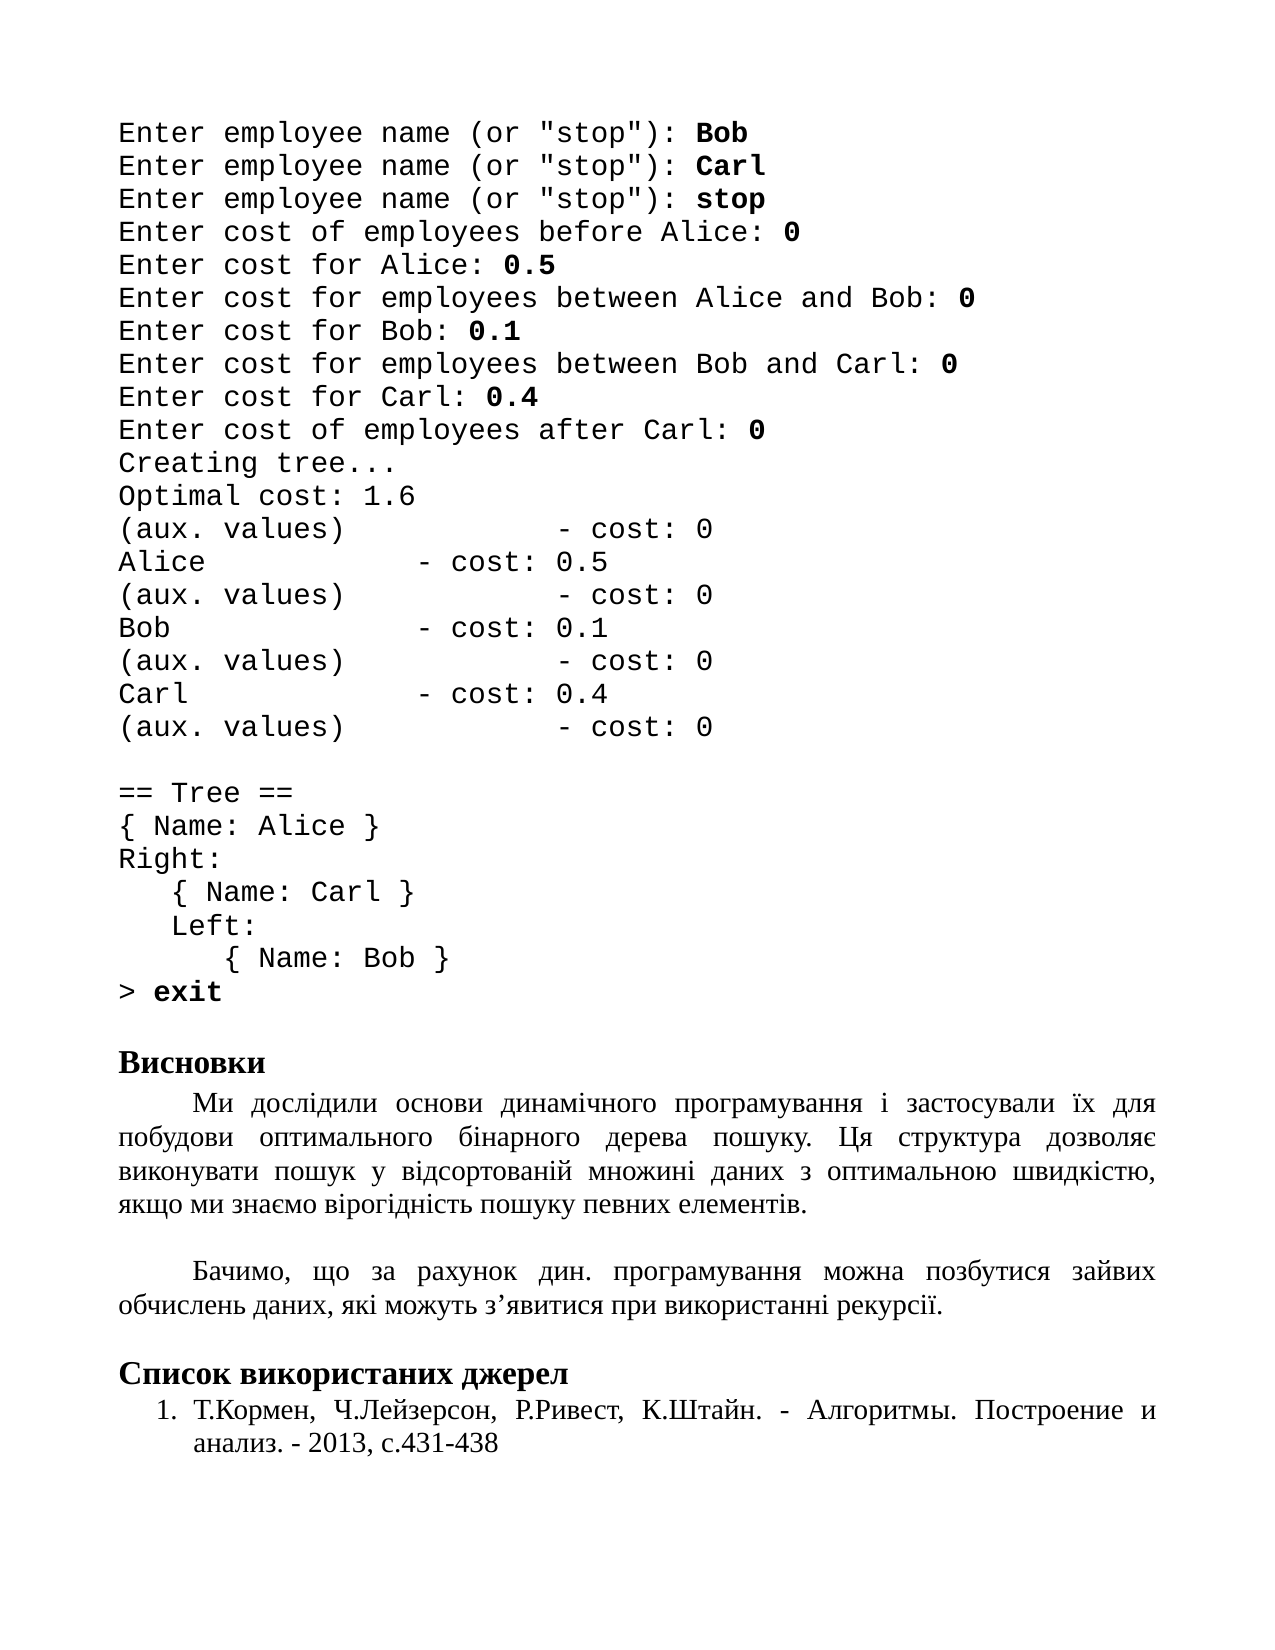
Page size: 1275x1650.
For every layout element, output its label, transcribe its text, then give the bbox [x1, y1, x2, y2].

text Enter cost for employees between Bob and Carl: 0 [118, 349, 1157, 382]
text Alice - cost: 0.5 [118, 547, 1157, 580]
text Enter cost of employees after Carl: 0 [118, 415, 1157, 448]
text Висновки [118, 1043, 1157, 1081]
text Right: [118, 844, 1157, 878]
text Enter cost of employees before Alice: 0 [118, 217, 1157, 250]
text Carl - cost: 0.4 [118, 679, 1157, 712]
text Bob - cost: 0.1 [118, 613, 1157, 646]
text Список використаних джерел [118, 1354, 1157, 1392]
text Optimal cost: 1.6 [118, 481, 1157, 514]
list Т.Кормен, Ч.Лейзерсон, Р.Ривест, К.Штайн. - Алгоритмы. Построение и анализ. - 2013, с.431-438 [156, 1392, 1157, 1459]
text (aux. values) - cost: 0 [118, 646, 1157, 679]
text Left: [118, 911, 1157, 944]
text Enter cost for Bob: 0.1 [118, 316, 1157, 349]
text > exit [118, 977, 1157, 1010]
text Enter cost for employees between Alice and Bob: 0 [118, 283, 1157, 316]
text Enter employee name (or "stop"): stop [118, 184, 1157, 217]
text Enter employee name (or "stop"): Carl [118, 151, 1157, 184]
text (aux. values) - cost: 0 [118, 580, 1157, 613]
text { Name: Bob } [118, 944, 1157, 977]
text { Name: Alice } [118, 812, 1157, 844]
text Creating tree... [118, 448, 1157, 481]
text (aux. values) - cost: 0 [118, 514, 1157, 547]
text == Tree == [118, 778, 1157, 812]
text Бачимо, що за рахунок дин. програмування можна позбутися зайвих обчислень даних, які можуть з’явитися при використанні рекурсії. [118, 1253, 1157, 1321]
text Enter cost for Carl: 0.4 [118, 382, 1157, 415]
text Ми дослідили основи динамічного програмування і застосували їх для побудови оптимального бінарного дерева пошуку. Ця структура дозволяє виконувати пошук у відсортованій множині даних з оптимальною швидкістю, якщо ми знаємо вірогідність пошуку певних елементів. [118, 1081, 1157, 1220]
text Enter cost for Alice: 0.5 [118, 250, 1157, 283]
text Enter employee name (or "stop"): Bob [118, 118, 1157, 151]
text (aux. values) - cost: 0 [118, 712, 1157, 746]
text { Name: Carl } [118, 878, 1157, 911]
